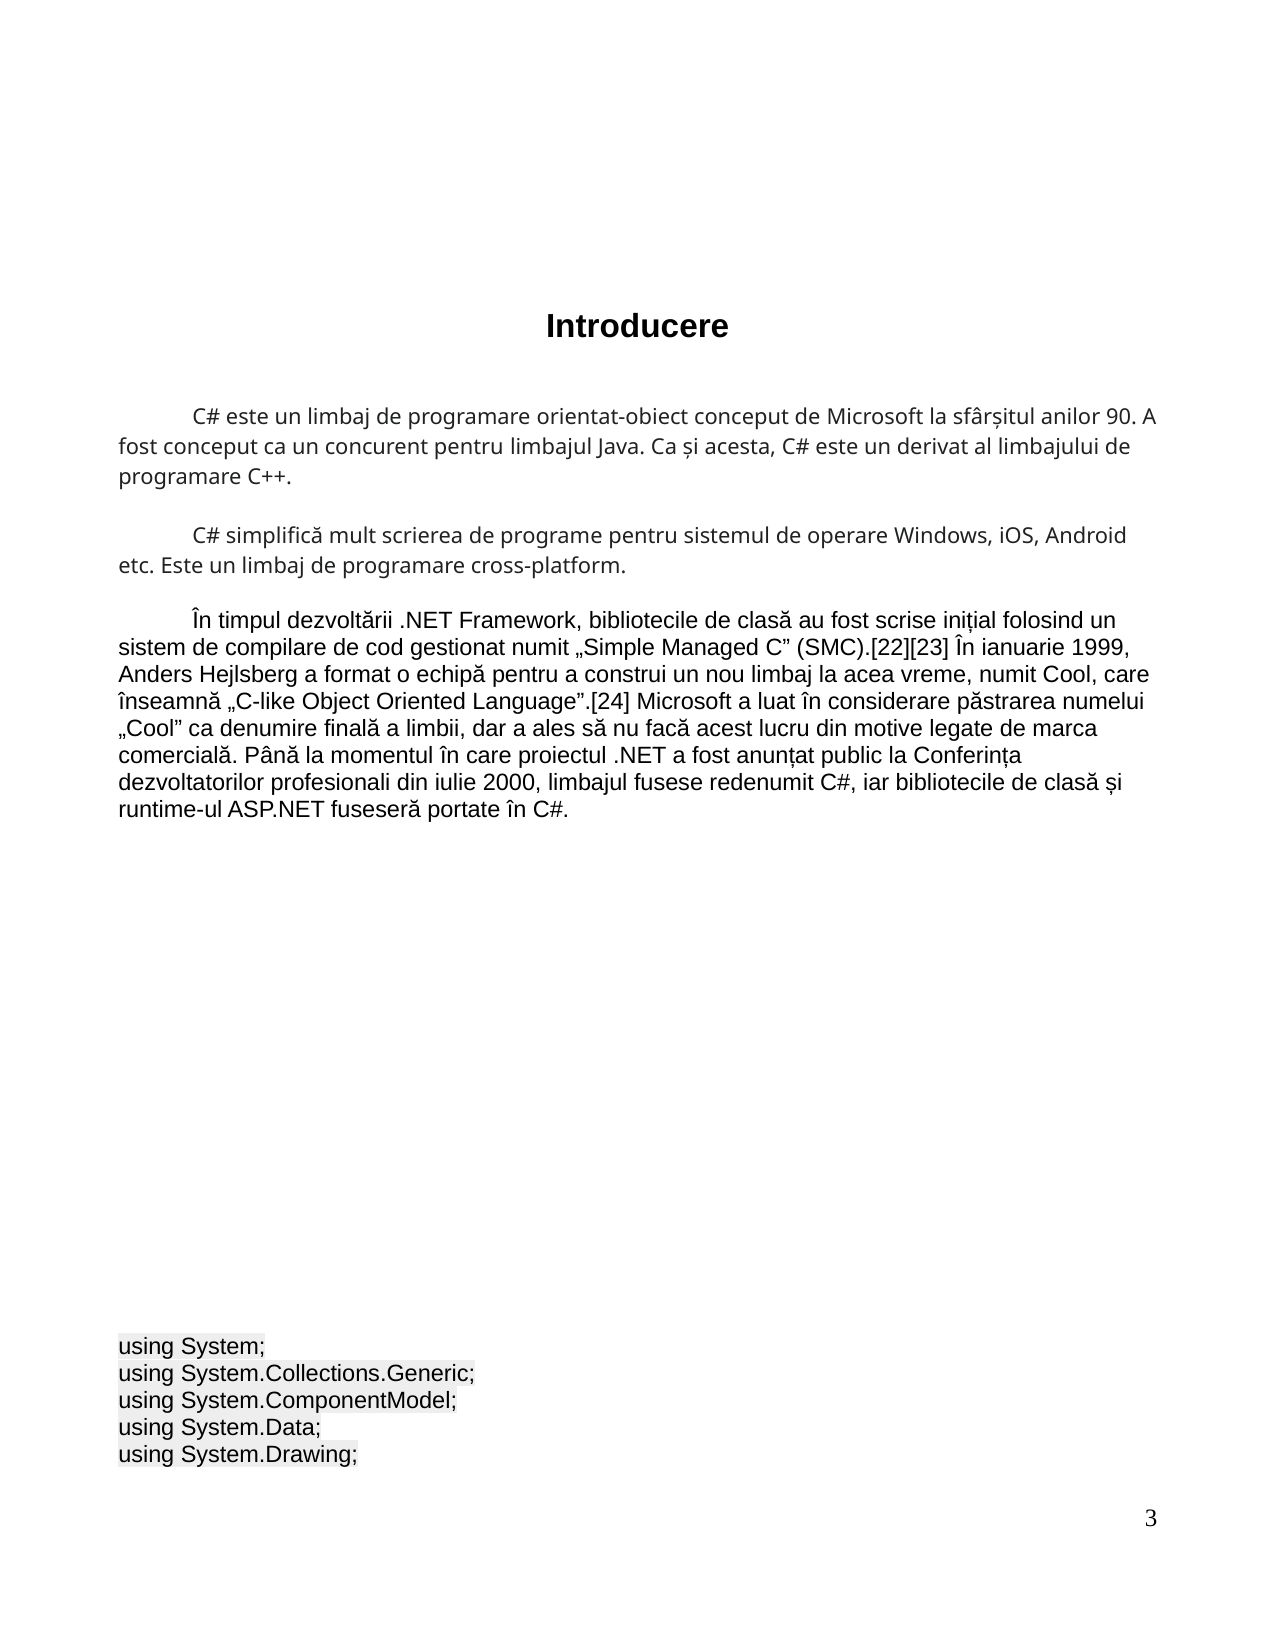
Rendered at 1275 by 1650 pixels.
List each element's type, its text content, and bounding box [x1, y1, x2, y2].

text Introducere [118, 306, 1157, 345]
text C# simplifică mult scrierea de programe pentru sistemul de operare Windows, iOS, Android etc. Este un limbaj de programare cross-platform. [118, 521, 1157, 580]
text using System.Collections.Generic; [118, 1359, 1157, 1386]
text using System.Drawing; [118, 1440, 1157, 1467]
text using System; [118, 1333, 1157, 1359]
text using System.ComponentModel; [118, 1386, 1157, 1413]
text using System.Data; [118, 1413, 1157, 1440]
text În timpul dezvoltării .NET Framework, bibliotecile de clasă au fost scrise inițial folosind un sistem de compilare de cod gestionat numit „Simple Managed C” (SMC).[22][23] În ianuarie 1999, Anders Hejlsberg a format o echipă pentru a construi un nou limbaj la acea vreme, numit Cool, care înseamnă „C-like Object Oriented Language”.[24] Microsoft a luat în considerare păstrarea numelui „Cool” ca denumire finală a limbii, dar a ales să nu facă acest lucru din motive legate de marca comercială. Până la momentul în care proiectul .NET a fost anunțat public la Conferința dezvoltatorilor profesionali din iulie 2000, limbajul fusese redenumit C#, iar bibliotecile de clasă și runtime-ul ASP.NET fuseseră portate în C#. [118, 607, 1157, 822]
text C# este un limbaj de programare orientat-obiect conceput de Microsoft la sfârșitul anilor 90. A fost conceput ca un concurent pentru limbajul Java. Ca și acesta, C# este un derivat al limbajului de programare C++. [118, 401, 1157, 491]
